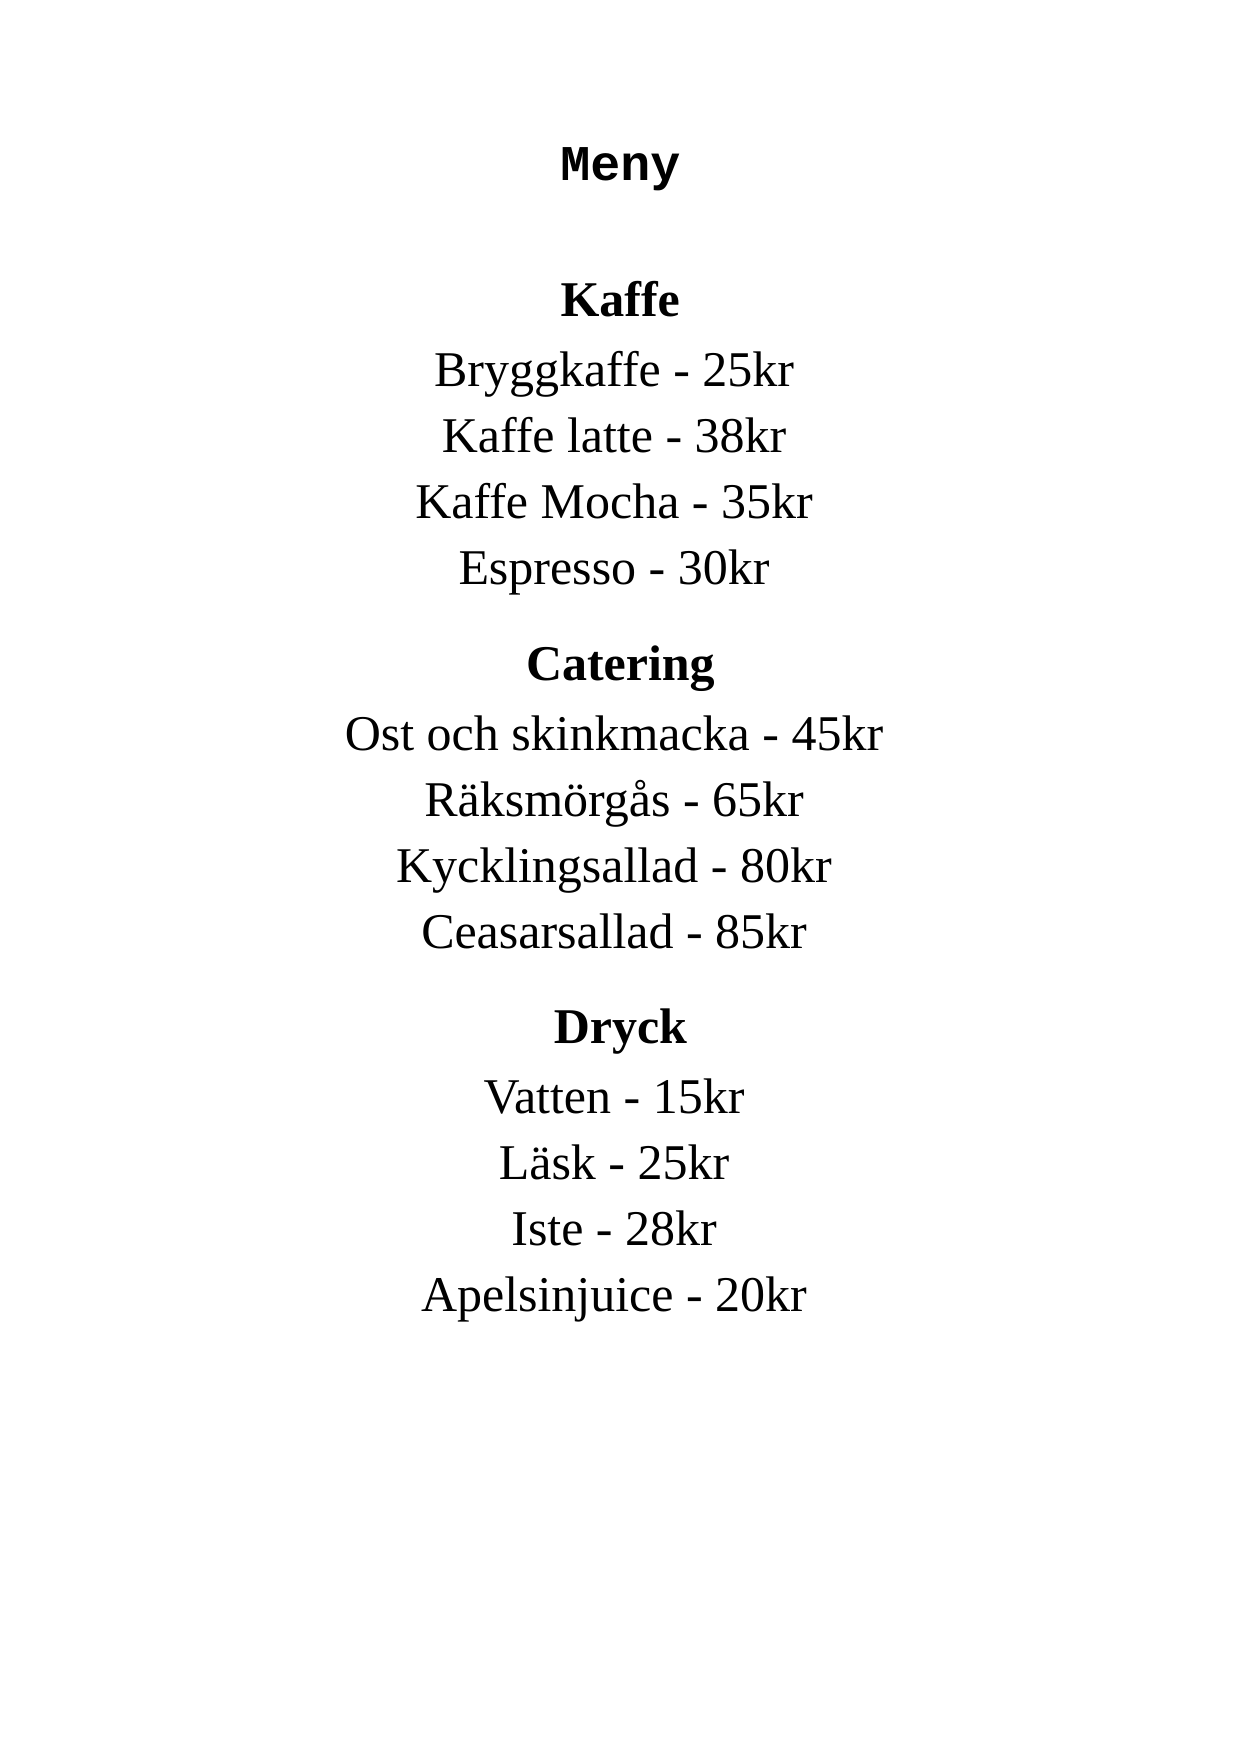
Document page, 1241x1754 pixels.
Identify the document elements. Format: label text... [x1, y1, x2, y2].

text Ceasarsallad - 85kr [118, 901, 1122, 959]
subtitle Dryck [118, 997, 1122, 1054]
text Ost och skinkmacka - 45kr [118, 703, 1122, 761]
text Bryggkaffe - 25kr [118, 340, 1122, 397]
text Läsk - 25kr [118, 1133, 1122, 1190]
text Apelsinjuice - 20kr [118, 1265, 1122, 1322]
subtitle Meny [118, 139, 1122, 196]
text Kaffe latte - 38kr [118, 406, 1122, 463]
text Espresso - 30kr [118, 538, 1122, 596]
text Räksmörgås - 65kr [118, 769, 1122, 827]
subtitle Catering [118, 633, 1122, 691]
text Kycklingsallad - 80kr [118, 835, 1122, 893]
text Vatten - 15kr [118, 1067, 1122, 1124]
text Iste - 28kr [118, 1199, 1122, 1256]
subtitle Kaffe [118, 270, 1122, 327]
text Kaffe Mocha - 35kr [118, 472, 1122, 529]
